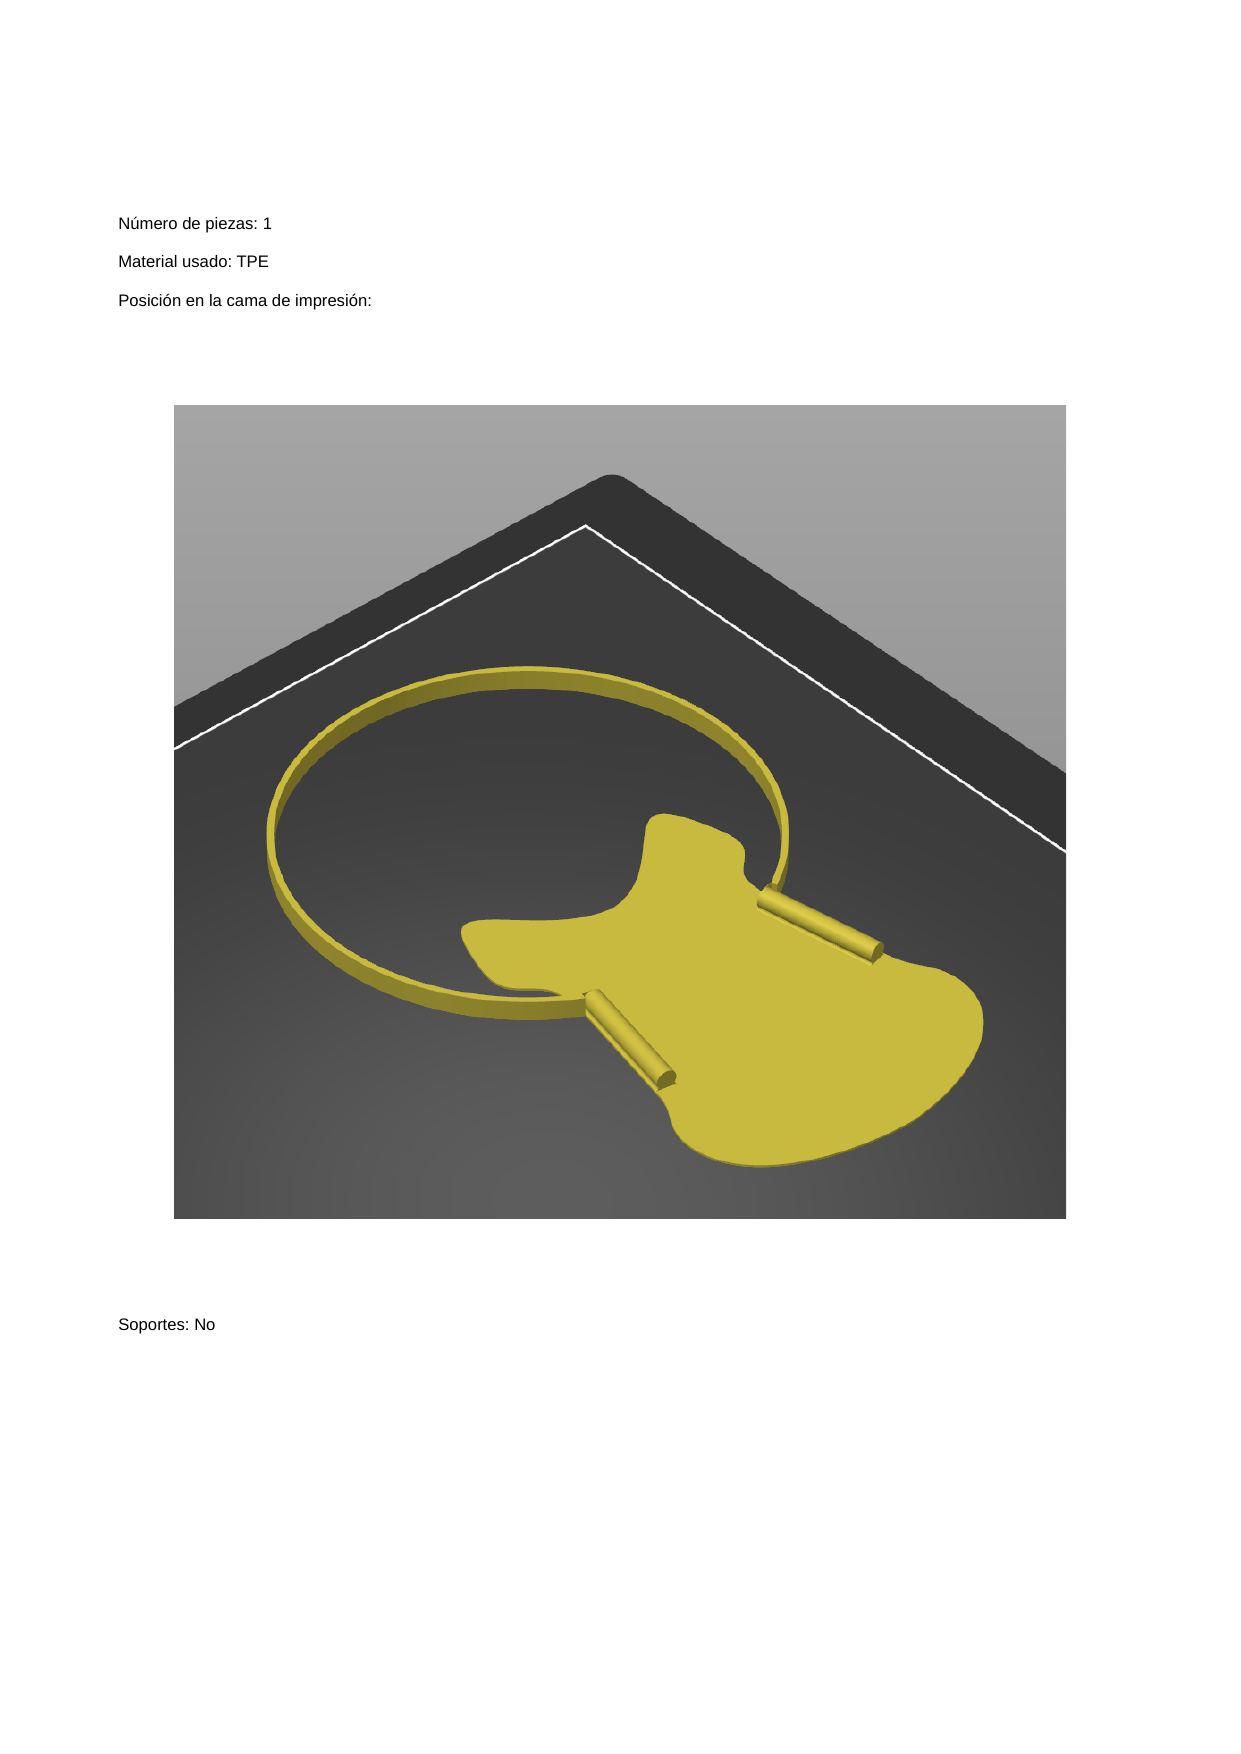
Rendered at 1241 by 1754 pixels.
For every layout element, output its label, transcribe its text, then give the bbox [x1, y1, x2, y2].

text Posición en la cama de impresión: [118, 291, 1122, 310]
text Material usado: TPE [118, 252, 1122, 271]
text Soportes: No [118, 1315, 1122, 1334]
picture [174, 405, 1067, 1219]
text Número de piezas: 1 [118, 214, 1122, 233]
